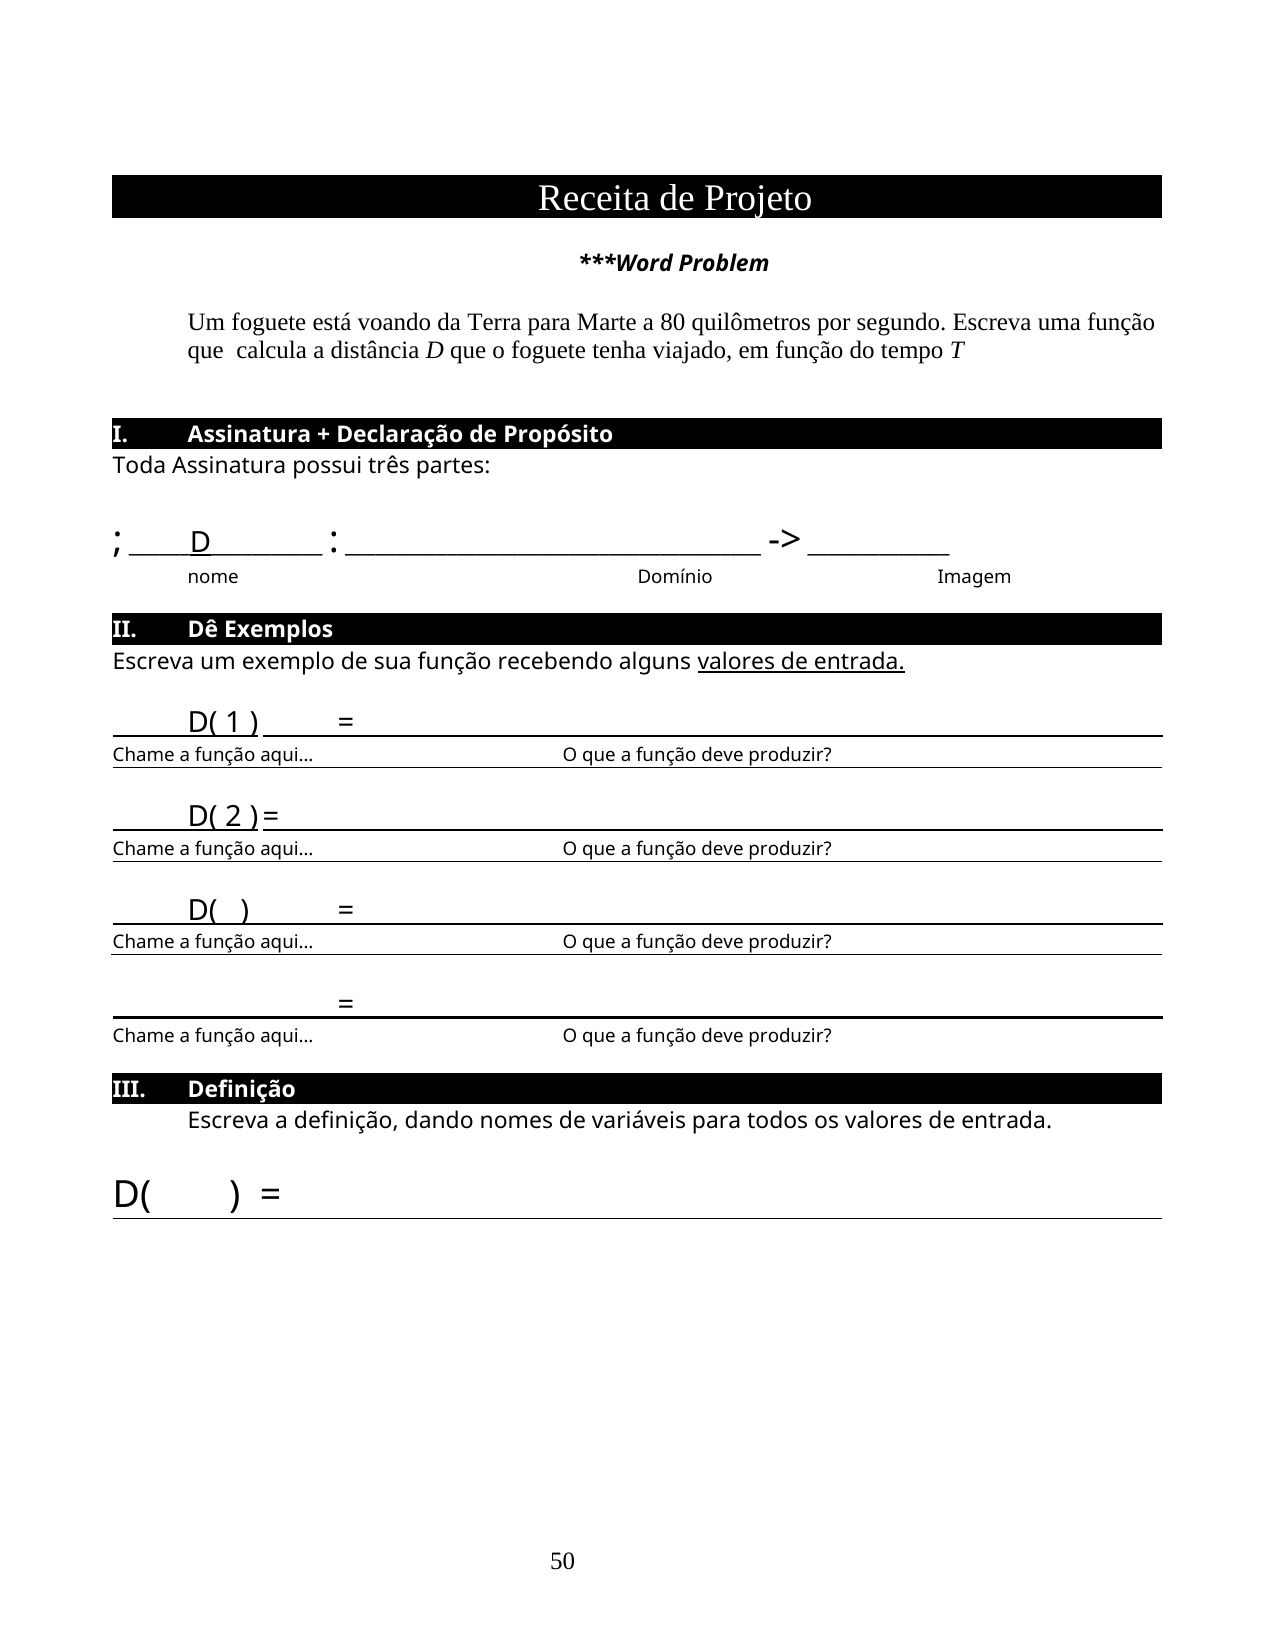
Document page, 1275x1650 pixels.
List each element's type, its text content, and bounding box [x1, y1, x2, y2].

text Chame a função aqui… O que a função deve produzir? [112, 1023, 1162, 1048]
text Chame a função aqui… O que a função deve produzir? [112, 929, 1162, 954]
subtitle Receita de Projeto [112, 175, 1162, 218]
text nome Domínio Imagem [112, 563, 1162, 588]
subtitle Definição [112, 1073, 1162, 1104]
text Escreva um exemplo de sua função recebendo alguns valores de entrada. [112, 645, 1162, 676]
list Escreva a definição, dando nomes de variáveis para todos os valores de entrada. [150, 1104, 1162, 1136]
text D( ) = [112, 889, 1162, 923]
text [112, 1017, 1162, 1023]
subtitle Assinatura + Declaração de Propósito [112, 418, 1162, 449]
text D( ) = [112, 1167, 1162, 1218]
text D( 1 ) = [112, 701, 1162, 741]
subtitle Dê Exemplos [112, 613, 1162, 645]
text Chame a função aqui… O que a função deve produzir? [112, 835, 1162, 861]
text ***Word Problem [187, 247, 1162, 278]
text Chame a função aqui… O que a função deve produzir? [112, 741, 1162, 767]
text Um foguete está voando da Terra para Marte a 80 quilômetros por segundo. Escreva uma função que calcula a distância D que o foguete tenha viajado, em função do tempo T [187, 307, 1162, 364]
text [112, 924, 1162, 929]
text D( 2 ) = [112, 795, 1162, 835]
text Toda Assinatura possui três partes: [112, 449, 1162, 481]
text = [112, 983, 1162, 1016]
text ; ______D___________ : _________________________________________ -> ______________ [112, 512, 1162, 563]
